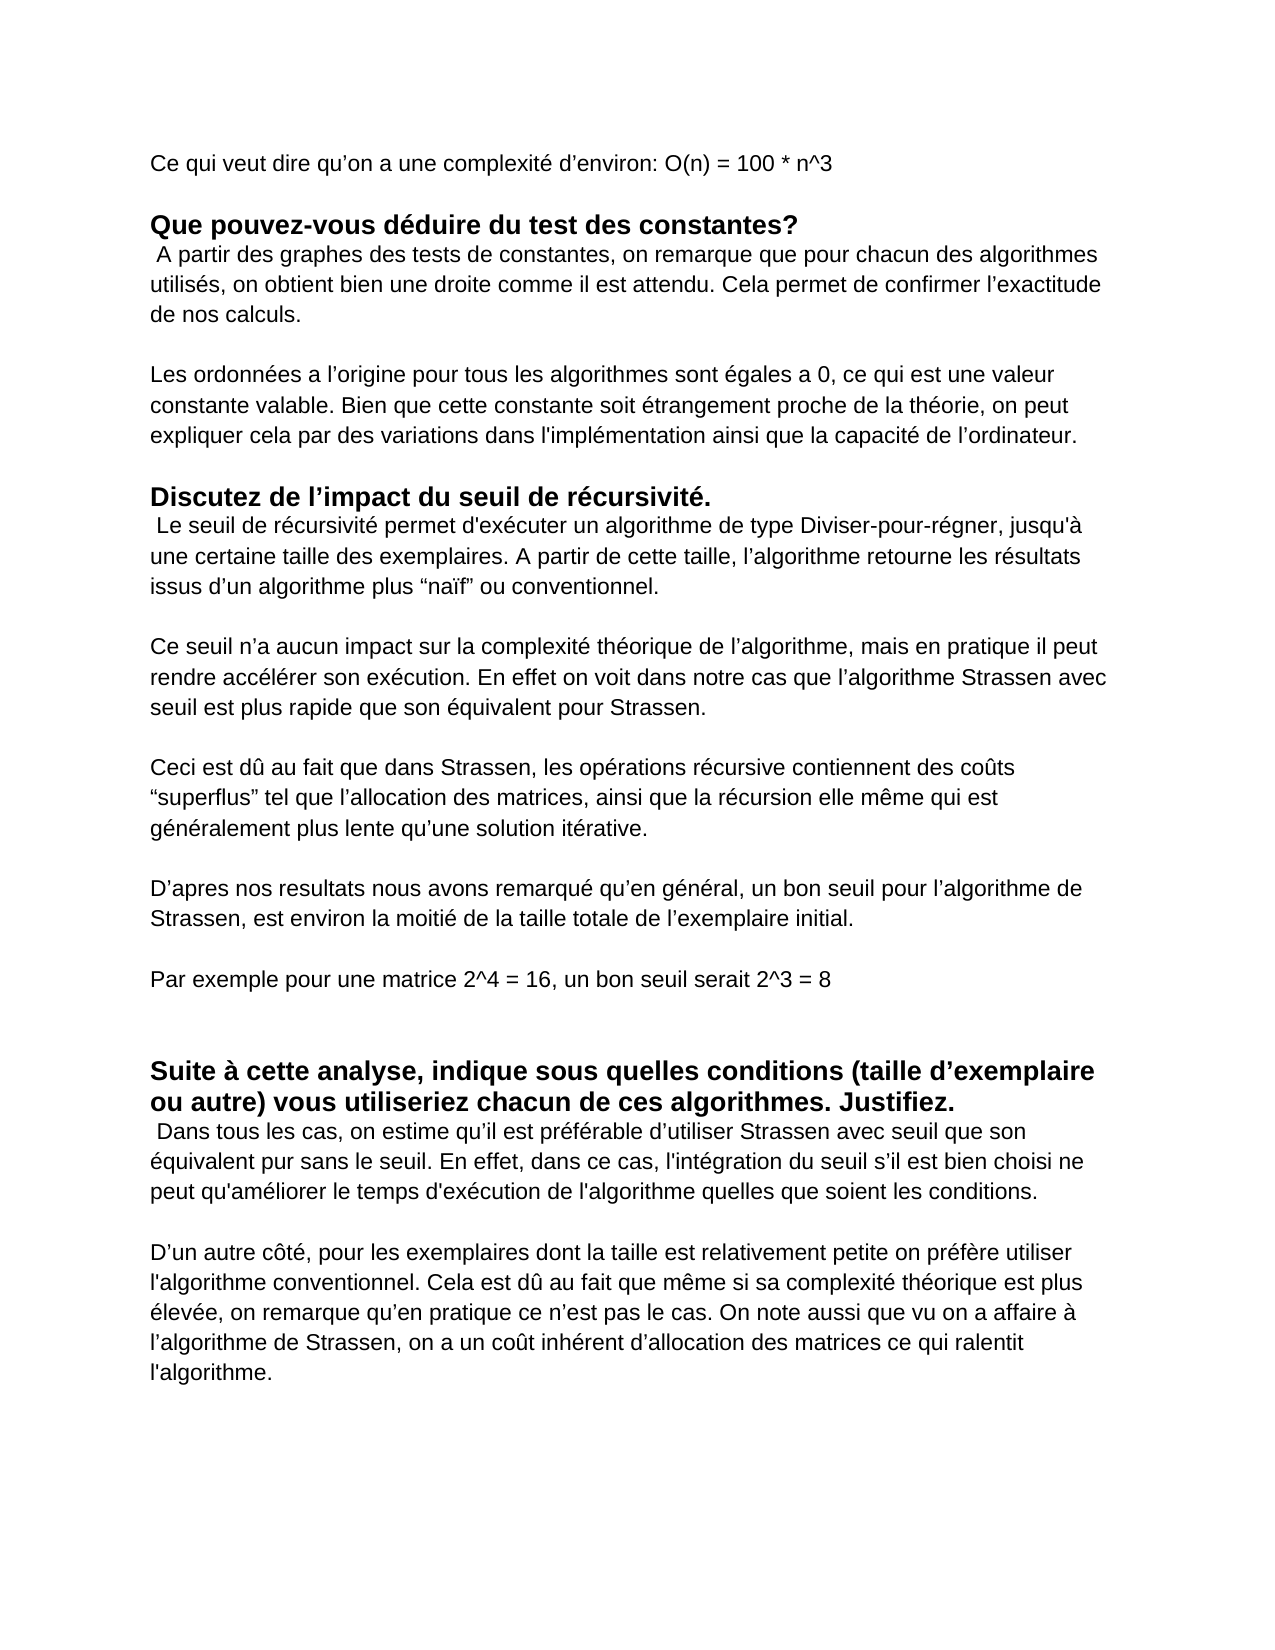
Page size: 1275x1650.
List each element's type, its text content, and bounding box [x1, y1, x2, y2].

text Le seuil de récursivité permet d'exécuter un algorithme de type Diviser-pour-régner, jusqu'à une certaine taille des exemplaires. A partir de cette taille, l’algorithme retourne les résultats issus d’un algorithme plus “naïf” ou conventionnel. [150, 512, 1125, 599]
text Par exemple pour une matrice 2^4 = 16, un bon seuil serait 2^3 = 8 [150, 966, 1125, 992]
text Ce qui veut dire qu’on a une complexité d’environ: O(n) = 100 * n^3 [150, 150, 1125, 176]
text D’apres nos resultats nous avons remarqué qu’en général, un bon seuil pour l’algorithme de Strassen, est environ la moitié de la taille totale de l’exemplaire initial. [150, 875, 1125, 932]
text Dans tous les cas, on estime qu’il est préférable d’utiliser Strassen avec seuil que son équivalent pur sans le seuil. En effet, dans ce cas, l'intégration du seuil s’il est bien choisi ne peut qu'améliorer le temps d'exécution de l'algorithme quelles que soient les conditions. [150, 1118, 1125, 1204]
text Ceci est dû au fait que dans Strassen, les opérations récursive contiennent des coûts “superflus” tel que l’allocation des matrices, ainsi que la récursion elle même qui est généralement plus lente qu’une solution itérative. [150, 754, 1125, 841]
text D’un autre côté, pour les exemplaires dont la taille est relativement petite on préfère utiliser l'algorithme conventionnel. Cela est dû au fait que même si sa complexité théorique est plus élevée, on remarque qu’en pratique ce n’est pas le cas. On note aussi que vu on a affaire à l’algorithme de Strassen, on a un coût inhérent d’allocation des matrices ce qui ralentit l'algorithme. [150, 1238, 1125, 1386]
subtitle Que pouvez-vous déduire du test des constantes? [150, 209, 1125, 241]
text Les ordonnées a l’origine pour tous les algorithmes sont égales a 0, ce qui est une valeur constante valable. Bien que cette constante soit étrangement proche de la théorie, on peut expliquer cela par des variations dans l'implémentation ainsi que la capacité de l’ordinateur. [150, 361, 1125, 448]
text A partir des graphes des tests de constantes, on remarque que pour chacun des algorithmes utilisés, on obtient bien une droite comme il est attendu. Cela permet de confirmer l’exactitude de nos calculs. [150, 241, 1125, 327]
subtitle Discutez de l’impact du seuil de récursivité. [150, 481, 1125, 512]
subtitle Suite à cette analyse, indique sous quelles conditions (taille d’exemplaire ou autre) vous utiliseriez chacun de ces algorithmes. Justifiez. [150, 1055, 1125, 1118]
text Ce seuil n’a aucun impact sur la complexité théorique de l’algorithme, mais en pratique il peut rendre accélérer son exécution. En effet on voit dans notre cas que l’algorithme Strassen avec seuil est plus rapide que son équivalent pour Strassen. [150, 633, 1125, 720]
